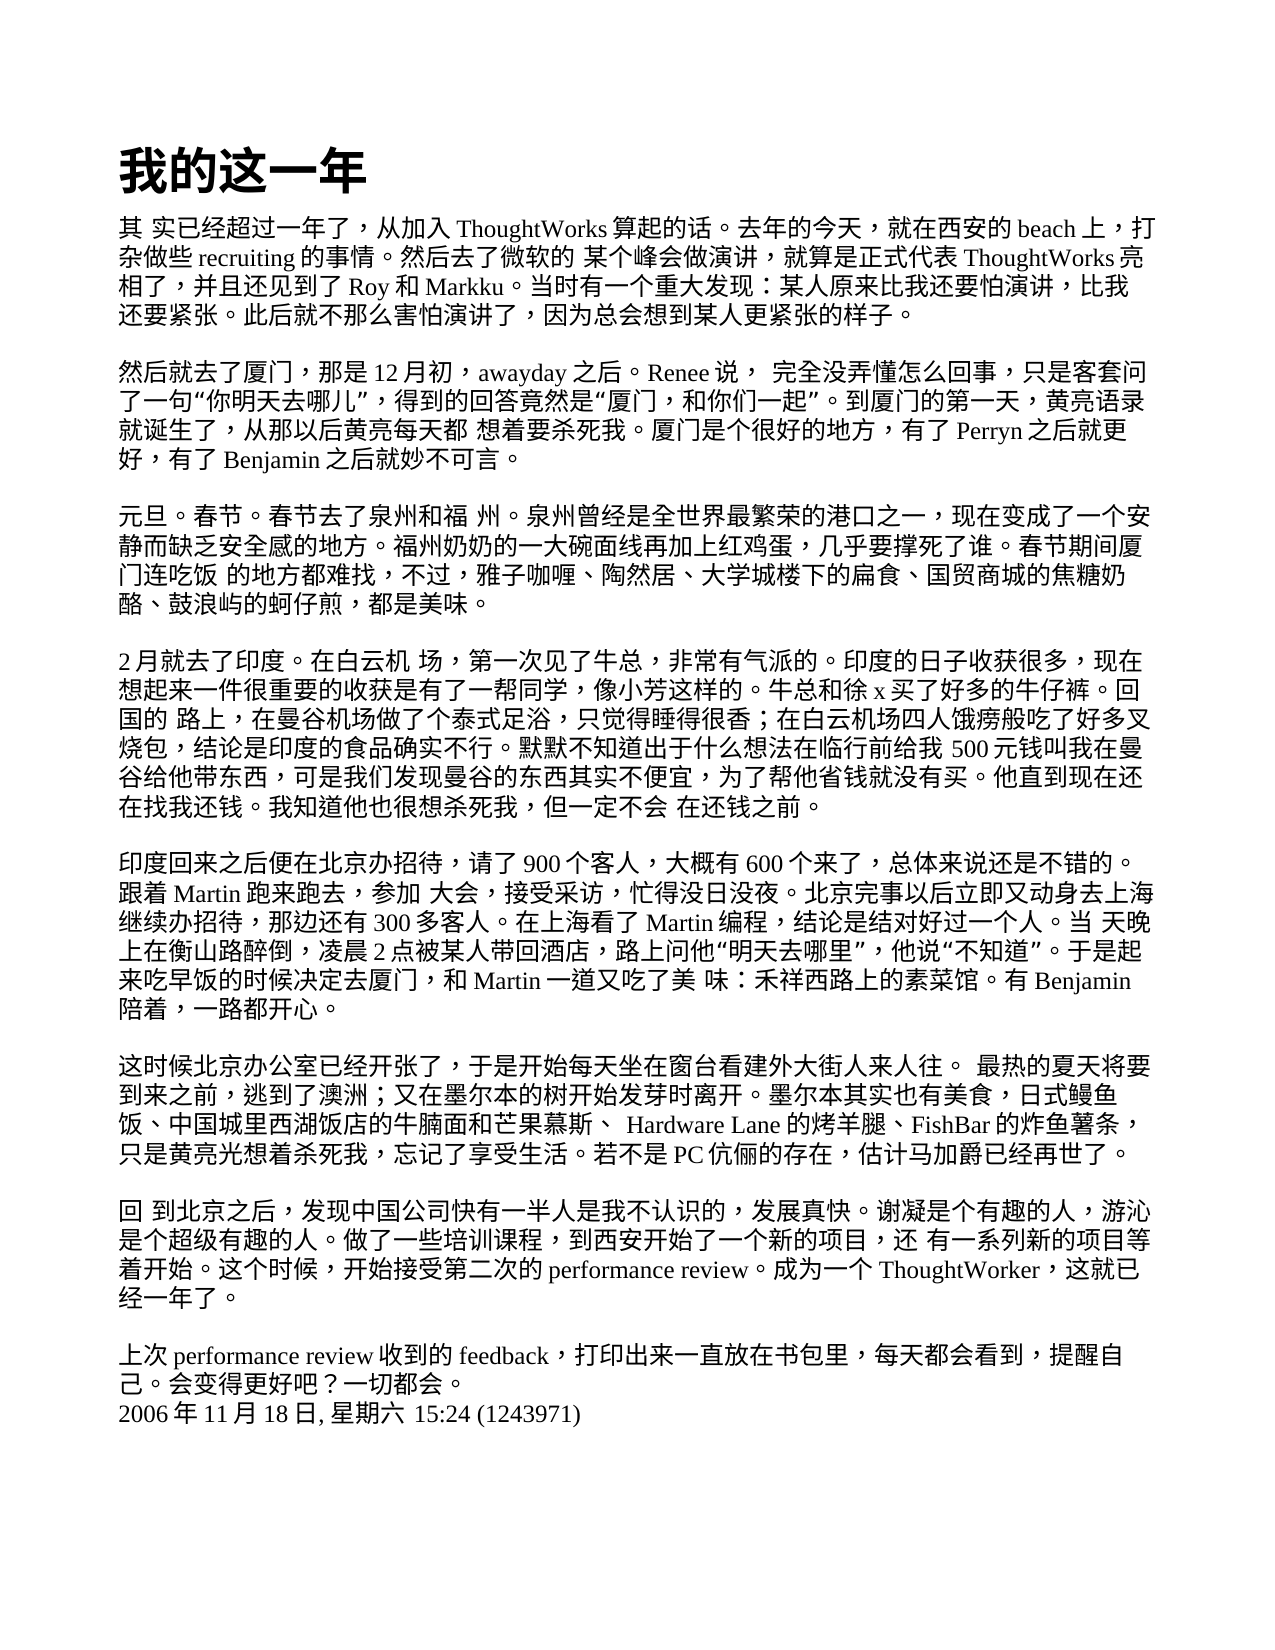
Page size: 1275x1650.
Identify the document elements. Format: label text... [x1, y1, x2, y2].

text 其 实已经超过一年了，从加入ThoughtWorks算起的话。去年的今天，就在西安的beach上，打杂做些recruiting的事情。然后去了微软的 某个峰会做演讲，就算是正式代表ThoughtWorks亮相了，并且还见到了Roy和Markku。当时有一个重大发现：某人原来比我还要怕演讲，比我 还要紧张。此后就不那么害怕演讲了，因为总会想到某人更紧张的样子。 然后就去了厦门，那是12月初，awayday之后。Renee说， 完全没弄懂怎么回事，只是客套问了一句“你明天去哪儿”，得到的回答竟然是“厦门，和你们一起”。到厦门的第一天，黄亮语录就诞生了，从那以后黄亮每天都 想着要杀死我。厦门是个很好的地方，有了Perryn之后就更好，有了Benjamin之后就妙不可言。 元旦。春节。春节去了泉州和福 州。泉州曾经是全世界最繁荣的港口之一，现在变成了一个安静而缺乏安全感的地方。福州奶奶的一大碗面线再加上红鸡蛋，几乎要撑死了谁。春节期间厦门连吃饭 的地方都难找，不过，雅子咖喱、陶然居、大学城楼下的扁食、国贸商城的焦糖奶酪、鼓浪屿的蚵仔煎，都是美味。 2月就去了印度。在白云机 场，第一次见了牛总，非常有气派的。印度的日子收获很多，现在想起来一件很重要的收获是有了一帮同学，像小芳这样的。牛总和徐x买了好多的牛仔裤。回国的 路上，在曼谷机场做了个泰式足浴，只觉得睡得很香；在白云机场四人饿痨般吃了好多叉烧包，结论是印度的食品确实不行。默默不知道出于什么想法在临行前给我 500元钱叫我在曼谷给他带东西，可是我们发现曼谷的东西其实不便宜，为了帮他省钱就没有买。他直到现在还在找我还钱。我知道他也很想杀死我，但一定不会 在还钱之前。 印度回来之后便在北京办招待，请了900个客人，大概有600个来了，总体来说还是不错的。跟着Martin跑来跑去，参加 大会，接受采访，忙得没日没夜。北京完事以后立即又动身去上海继续办招待，那边还有300多客人。在上海看了Martin编程，结论是结对好过一个人。当 天晚上在衡山路醉倒，凌晨2点被某人带回酒店，路上问他“明天去哪里”，他说“不知道”。于是起来吃早饭的时候决定去厦门，和Martin一道又吃了美 味：禾祥西路上的素菜馆。有Benjamin陪着，一路都开心。 这时候北京办公室已经开张了，于是开始每天坐在窗台看建外大街人来人往。 最热的夏天将要到来之前，逃到了澳洲；又在墨尔本的树开始发芽时离开。墨尔本其实也有美食，日式鳗鱼饭、中国城里西湖饭店的牛腩面和芒果慕斯、 Hardware Lane的烤羊腿、FishBar的炸鱼薯条，只是黄亮光想着杀死我，忘记了享受生活。若不是PC伉俪的存在，估计马加爵已经再世了。 回 到北京之后，发现中国公司快有一半人是我不认识的，发展真快。谢凝是个有趣的人，游沁是个超级有趣的人。做了一些培训课程，到西安开始了一个新的项目，还 有一系列新的项目等着开始。这个时候，开始接受第二次的performance review。成为一个ThoughtWorker，这就已经一年了。 上次performance review收到的feedback，打印出来一直放在书包里，每天都会看到，提醒自己。会变得更好吧？一切都会。 [118, 214, 1157, 1399]
subtitle 我的这一年 [118, 143, 1157, 201]
text 2006年11月18日, 星期六 15:24 (1243971) [118, 1399, 1157, 1429]
